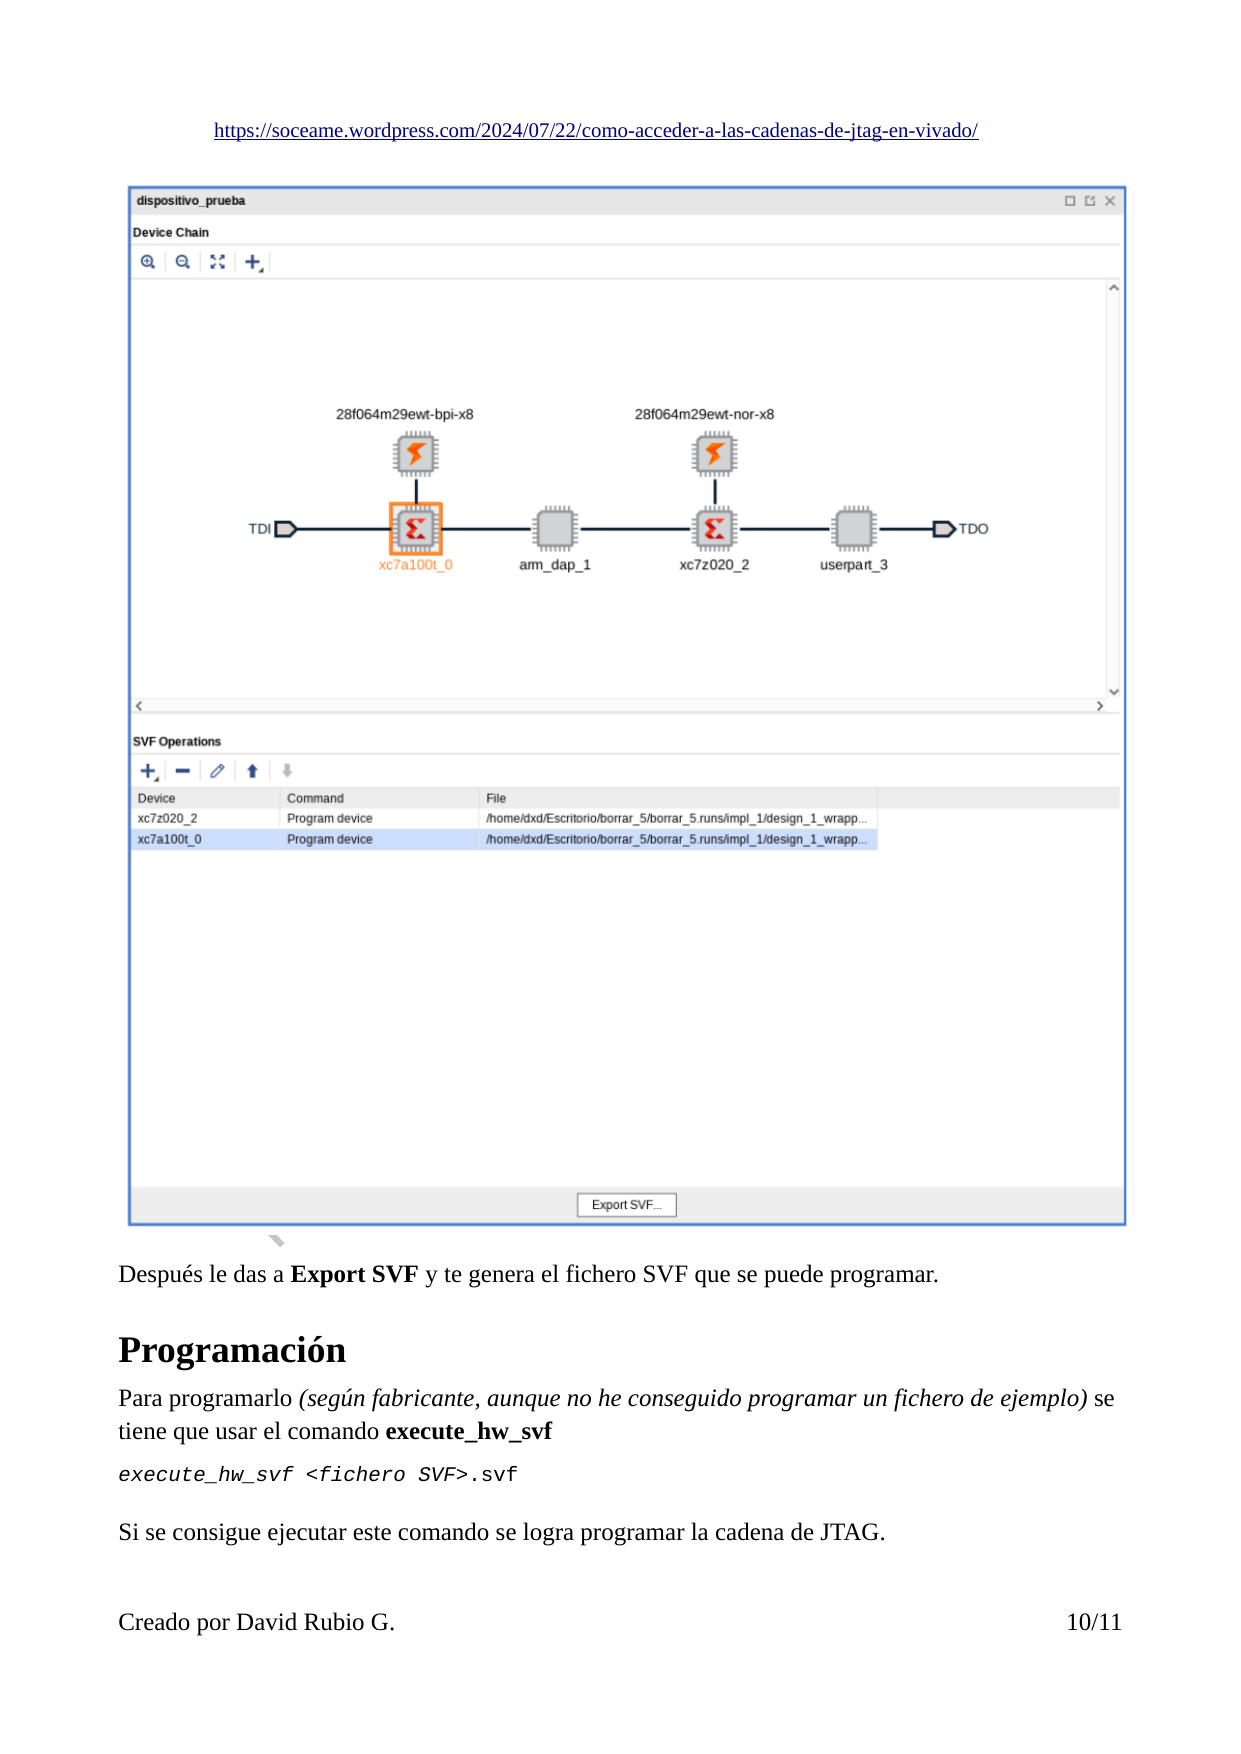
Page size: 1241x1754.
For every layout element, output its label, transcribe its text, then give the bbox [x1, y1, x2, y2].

text Para programarlo (según fabricante, aunque no he conseguido programar un fichero de ejemplo) se tiene que usar el comando execute_hw_svf [118, 1383, 1122, 1445]
subtitle Programación [118, 1328, 1122, 1371]
text Después le das a Export SVF y te genera el fichero SVF que se puede programar. [118, 1259, 1122, 1288]
text Si se consigue ejecutar este comando se logra programar la cadena de JTAG. [118, 1517, 1122, 1546]
text execute_hw_svf <fichero SVF>.svf [118, 1464, 1122, 1487]
picture [118, 177, 1127, 1235]
